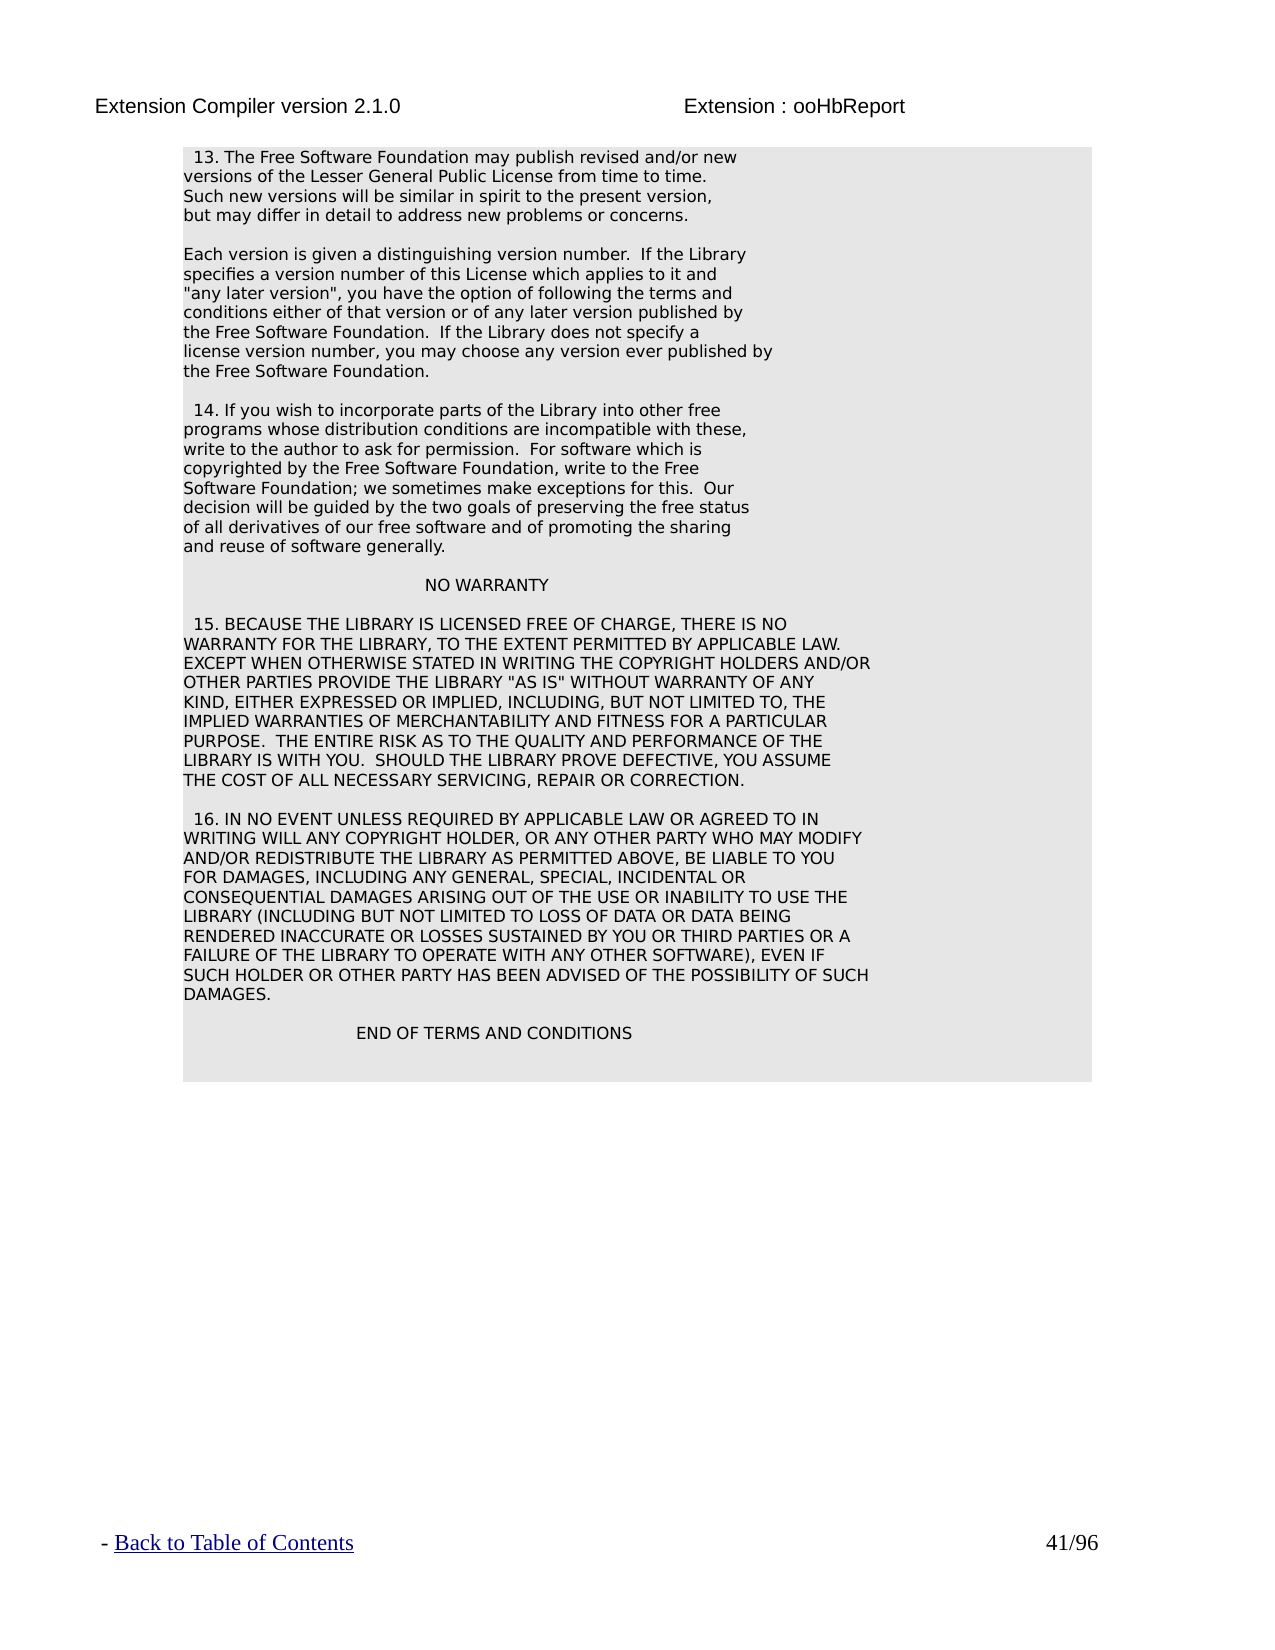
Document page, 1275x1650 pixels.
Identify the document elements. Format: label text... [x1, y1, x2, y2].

text programs whose distribution conditions are incompatible with these, [183, 420, 1092, 440]
text WRITING WILL ANY COPYRIGHT HOLDER, OR ANY OTHER PARTY WHO MAY MODIFY [183, 829, 1092, 849]
text LIBRARY IS WITH YOU. SHOULD THE LIBRARY PROVE DEFECTIVE, YOU ASSUME [183, 751, 1092, 771]
text AND/OR REDISTRIBUTE THE LIBRARY AS PERMITTED ABOVE, BE LIABLE TO YOU [183, 849, 1092, 868]
text NO WARRANTY [183, 576, 1092, 596]
text versions of the Lesser General Public License from time to time. [183, 167, 1092, 186]
text FAILURE OF THE LIBRARY TO OPERATE WITH ANY OTHER SOFTWARE), EVEN IF [183, 946, 1092, 966]
text PURPOSE. THE ENTIRE RISK AS TO THE QUALITY AND PERFORMANCE OF THE [183, 732, 1092, 751]
text copyrighted by the Free Software Foundation, write to the Free [183, 459, 1092, 479]
text KIND, EITHER EXPRESSED OR IMPLIED, INCLUDING, BUT NOT LIMITED TO, THE [183, 693, 1092, 712]
text Software Foundation; we sometimes make exceptions for this. Our [183, 479, 1092, 498]
text specifies a version number of this License which applies to it and [183, 264, 1092, 284]
text LIBRARY (INCLUDING BUT NOT LIMITED TO LOSS OF DATA OR DATA BEING [183, 907, 1092, 927]
text EXCEPT WHEN OTHERWISE STATED IN WRITING THE COPYRIGHT HOLDERS AND/OR [183, 654, 1092, 673]
text OTHER PARTIES PROVIDE THE LIBRARY "AS IS" WITHOUT WARRANTY OF ANY [183, 673, 1092, 693]
text CONSEQUENTIAL DAMAGES ARISING OUT OF THE USE OR INABILITY TO USE THE [183, 888, 1092, 907]
text license version number, you may choose any version ever published by [183, 342, 1092, 362]
text "any later version", you have the option of following the terms and [183, 284, 1092, 303]
text Such new versions will be similar in spirit to the present version, [183, 186, 1092, 206]
text WARRANTY FOR THE LIBRARY, TO THE EXTENT PERMITTED BY APPLICABLE LAW. [183, 634, 1092, 654]
text THE COST OF ALL NECESSARY SERVICING, REPAIR OR CORRECTION. [183, 771, 1092, 790]
text and reuse of software generally. [183, 537, 1092, 557]
text conditions either of that version or of any later version published by [183, 303, 1092, 323]
text 14. If you wish to incorporate parts of the Library into other free [183, 401, 1092, 420]
text of all derivatives of our free software and of promoting the sharing [183, 518, 1092, 537]
text END OF TERMS AND CONDITIONS [183, 1024, 1092, 1043]
text Each version is given a distinguishing version number. If the Library [183, 245, 1092, 264]
text the Free Software Foundation. If the Library does not specify a [183, 323, 1092, 342]
text DAMAGES. [183, 985, 1092, 1004]
text but may differ in detail to address new problems or concerns. [183, 206, 1092, 225]
text decision will be guided by the two goals of preserving the free status [183, 498, 1092, 518]
text SUCH HOLDER OR OTHER PARTY HAS BEEN ADVISED OF THE POSSIBILITY OF SUCH [183, 966, 1092, 985]
text IMPLIED WARRANTIES OF MERCHANTABILITY AND FITNESS FOR A PARTICULAR [183, 712, 1092, 732]
text 13. The Free Software Foundation may publish revised and/or new [183, 147, 1092, 167]
text write to the author to ask for permission. For software which is [183, 440, 1092, 459]
text the Free Software Foundation. [183, 362, 1092, 381]
text 15. BECAUSE THE LIBRARY IS LICENSED FREE OF CHARGE, THERE IS NO [183, 615, 1092, 634]
text RENDERED INACCURATE OR LOSSES SUSTAINED BY YOU OR THIRD PARTIES OR A [183, 927, 1092, 946]
text FOR DAMAGES, INCLUDING ANY GENERAL, SPECIAL, INCIDENTAL OR [183, 868, 1092, 888]
text 16. IN NO EVENT UNLESS REQUIRED BY APPLICABLE LAW OR AGREED TO IN [183, 810, 1092, 829]
